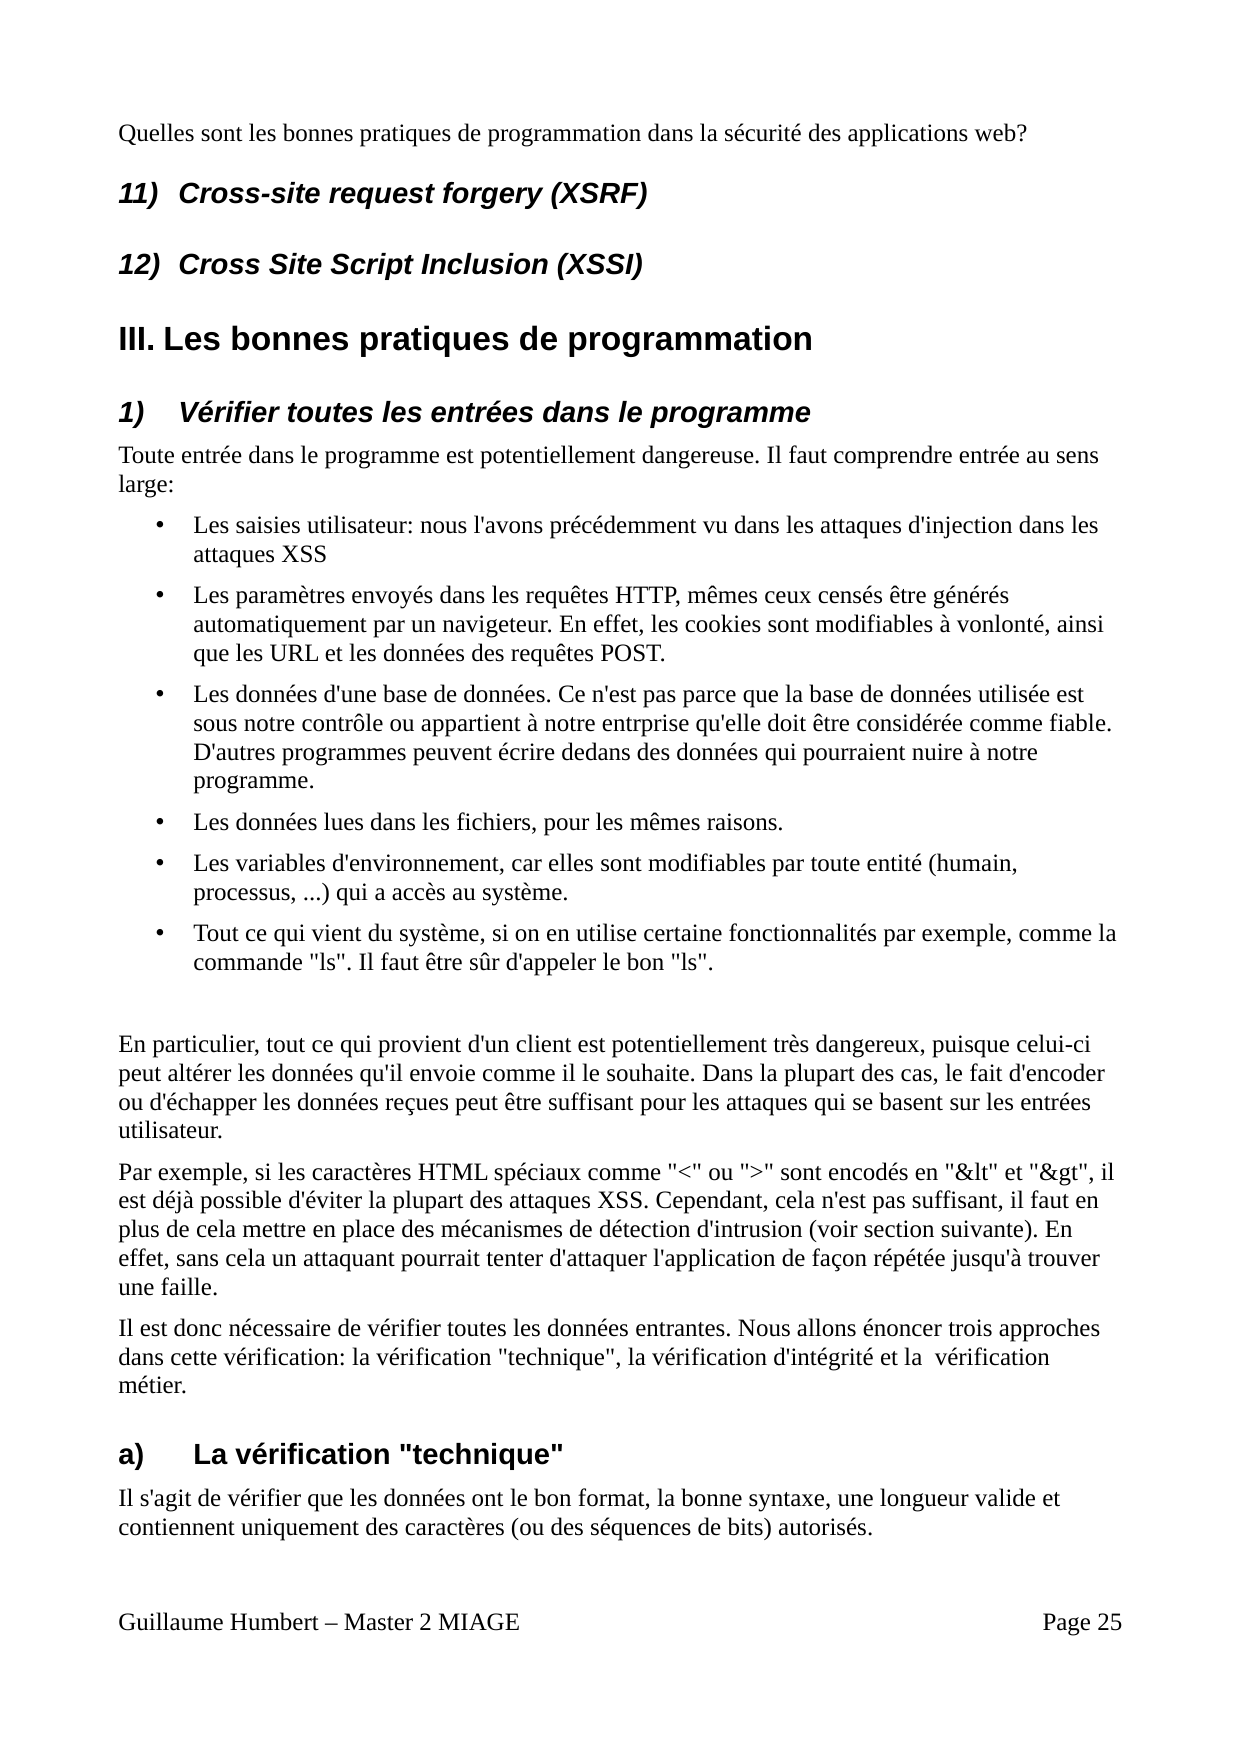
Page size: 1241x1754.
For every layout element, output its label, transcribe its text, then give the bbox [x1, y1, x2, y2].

text Il est donc nécessaire de vérifier toutes les données entrantes. Nous allons énoncer trois approches dans cette vérification: la vérification "technique", la vérification d'intégrité et la vérification métier. [118, 1313, 1122, 1399]
subtitle Cross Site Script Inclusion (XSSI) [118, 247, 1122, 281]
list Tout ce qui vient du système, si on en utilise certaine fonctionnalités par exemple, comme la commande "ls". Il faut être sûr d'appeler le bon "ls". [156, 918, 1122, 976]
list Les paramètres envoyés dans les requêtes HTTP, mêmes ceux censés être générés automatiquement par un navigeteur. En effet, les cookies sont modifiables à vonlonté, ainsi que les URL et les données des requêtes POST. [156, 581, 1122, 667]
list Les données d'une base de données. Ce n'est pas parce que la base de données utilisée est sous notre contrôle ou appartient à notre entrprise qu'elle doit être considérée comme fiable. D'autres programmes peuvent écrire dedans des données qui pourraient nuire à notre programme. [156, 679, 1122, 794]
subtitle Cross-site request forgery (XSRF) [118, 176, 1122, 210]
text Il s'agit de vérifier que les données ont le bon format, la bonne syntaxe, une longueur valide et contiennent uniquement des caractères (ou des séquences de bits) autorisés. [118, 1483, 1122, 1540]
text Toute entrée dans le programme est potentiellement dangereuse. Il faut comprendre entrée au sens large: [118, 441, 1122, 498]
list Les données lues dans les fichiers, pour les mêmes raisons. [156, 807, 1122, 836]
text Par exemple, si les caractères HTML spéciaux comme "<" ou ">" sont encodés en "&lt" et "&gt", il est déjà possible d'éviter la plupart des attaques XSS. Cependant, cela n'est pas suffisant, il faut en plus de cela mettre en place des mécanismes de détection d'intrusion (voir section suivante). En effet, sans cela un attaquant pourrait tenter d'attaquer l'application de façon répétée jusqu'à trouver une faille. [118, 1157, 1122, 1301]
list Les variables d'environnement, car elles sont modifiables par toute entité (humain, processus, ...) qui a accès au système. [156, 848, 1122, 906]
list Les saisies utilisateur: nous l'avons précédemment vu dans les attaques d'injection dans les attaques XSS [156, 511, 1122, 568]
subtitle La vérification "technique" [118, 1437, 1122, 1470]
subtitle Vérifier toutes les entrées dans le programme [118, 394, 1122, 428]
subtitle Les bonnes pratiques de programmation [118, 318, 1122, 357]
text En particulier, tout ce qui provient d'un client est potentiellement très dangereux, puisque celui-ci peut altérer les données qu'il envoie comme il le souhaite. Dans la plupart des cas, le fait d'encoder ou d'échapper les données reçues peut être suffisant pour les attaques qui se basent sur les entrées utilisateur. [118, 1029, 1122, 1144]
